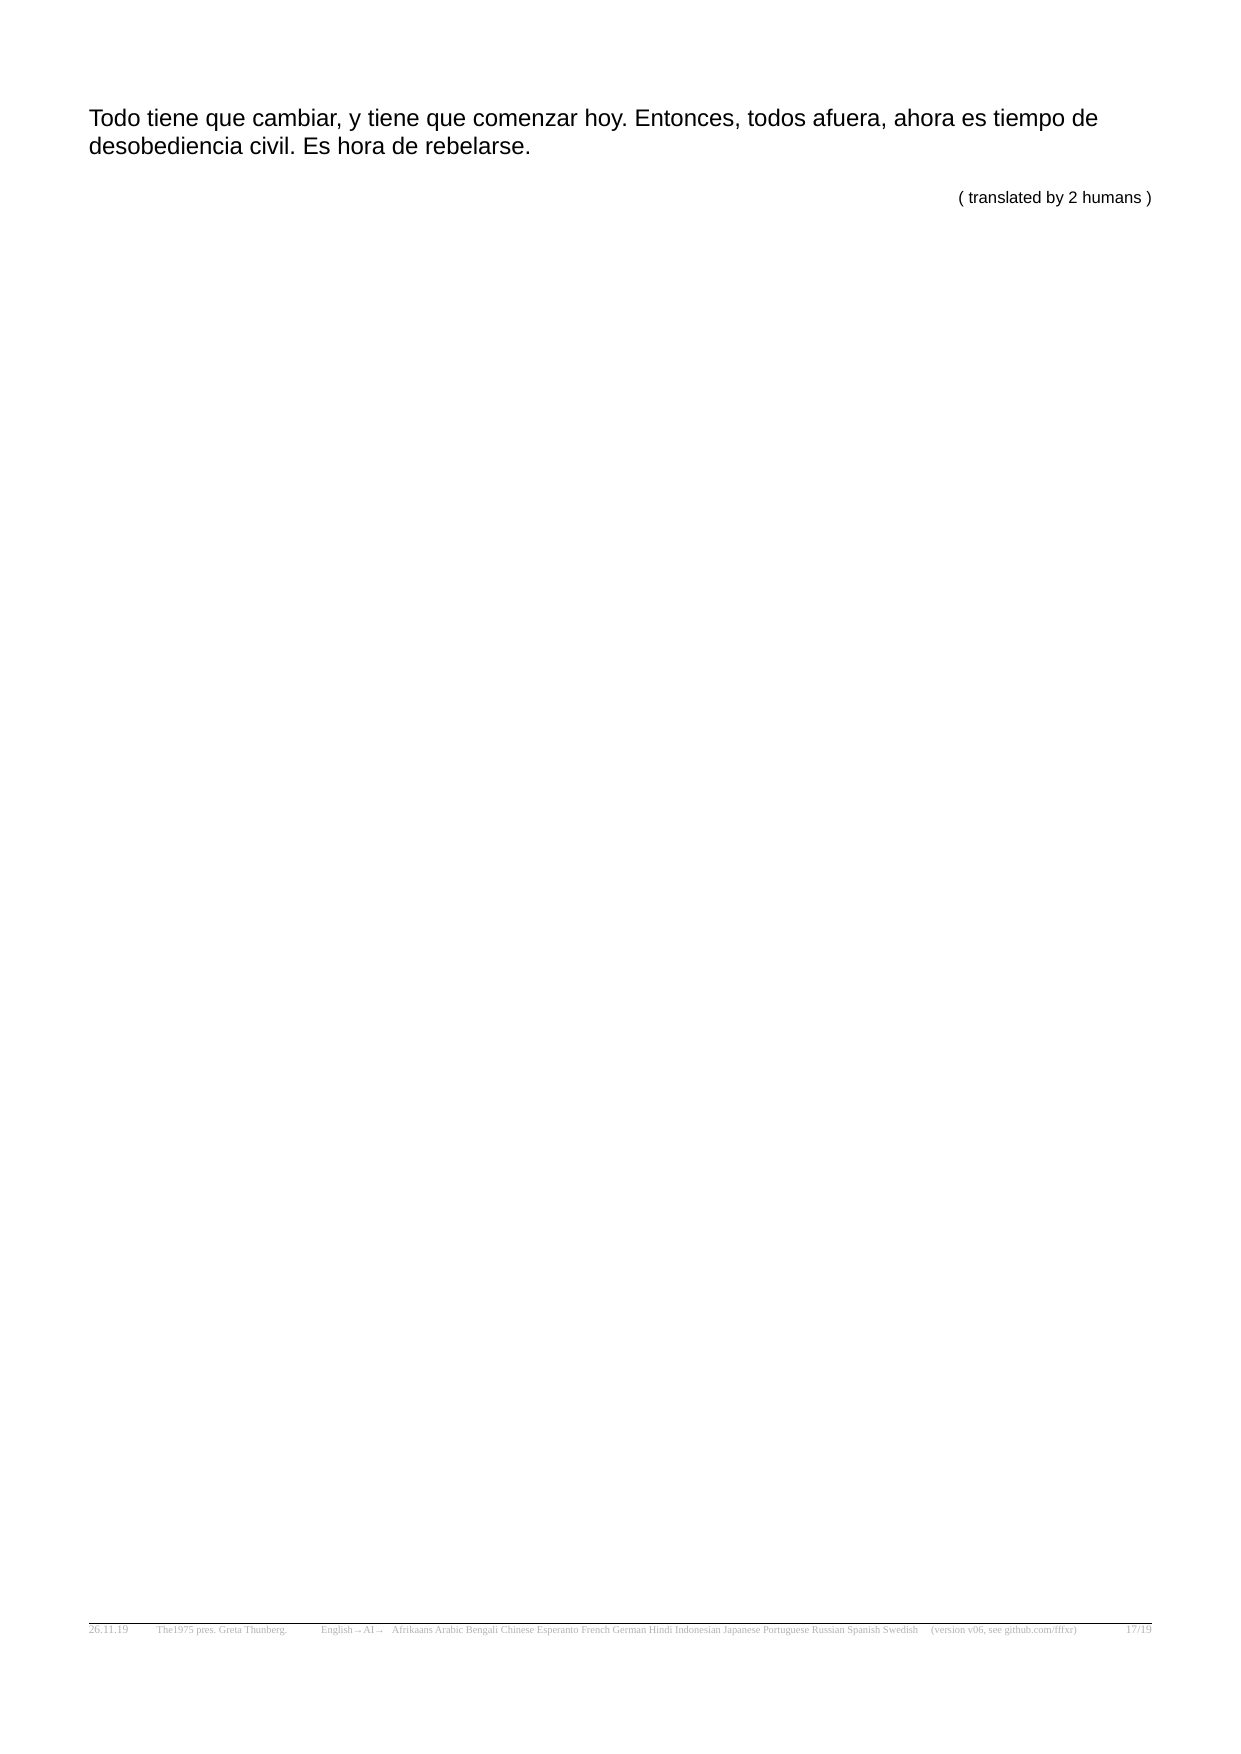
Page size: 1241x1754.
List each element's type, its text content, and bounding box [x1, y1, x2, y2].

text ( translated by 2 humans ) [88, 188, 1152, 207]
text Todo tiene que cambiar, y tiene que comenzar hoy. Entonces, todos afuera, ahora es tiempo de desobediencia civil. Es hora de rebelarse. [88, 104, 1152, 159]
